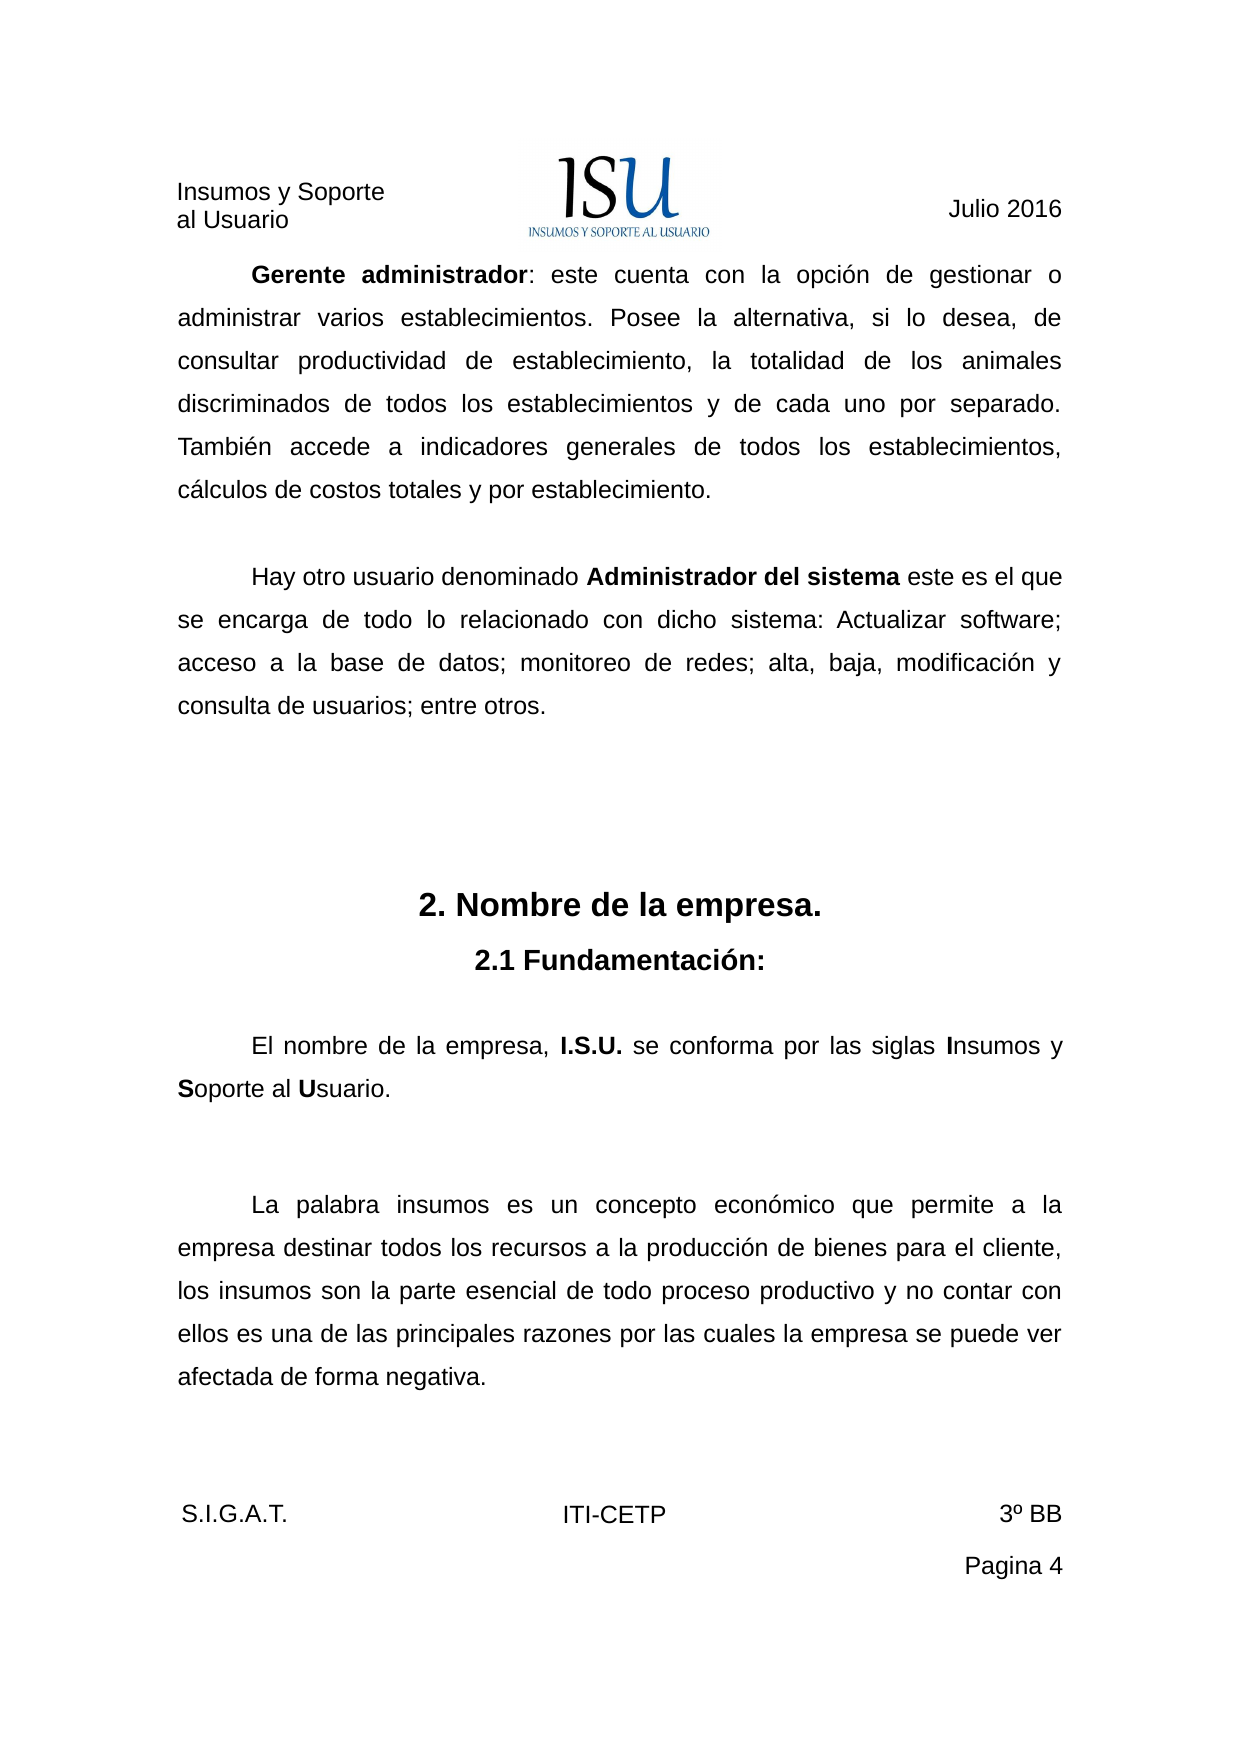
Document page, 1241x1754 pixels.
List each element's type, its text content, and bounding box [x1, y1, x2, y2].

text Hay otro usuario denominado Administrador del sistema este es el que se encarga de todo lo relacionado con dicho sistema: Actualizar software; acceso a la base de datos; monitoreo de redes; alta, baja, modificación y consulta de usuarios; entre otros. [177, 562, 1063, 720]
text El nombre de la empresa, I.S.U. se conforma por las siglas Insumos y Soporte al Usuario. [177, 1031, 1063, 1103]
text 2. Nombre de la empresa. [177, 885, 1063, 924]
text 2.1 Fundamentación: [177, 943, 1063, 977]
text La palabra insumos es un concepto económico que permite a la empresa destinar todos los recursos a la producción de bienes para el cliente, los insumos son la parte esencial de todo proceso productivo y no contar con ellos es una de las principales razones por las cuales la empresa se puede ver afectada de forma negativa. [177, 1190, 1063, 1391]
picture [517, 138, 723, 252]
text Gerente administrador: este cuenta con la opción de gestionar o administrar varios establecimientos. Posee la alternativa, si lo desea, de consultar productividad de establecimiento, la totalidad de los animales discriminados de todos los establecimientos y de cada uno por separado. También accede a indicadores generales de todos los establecimientos, cálculos de costos totales y por establecimiento. [177, 260, 1063, 504]
